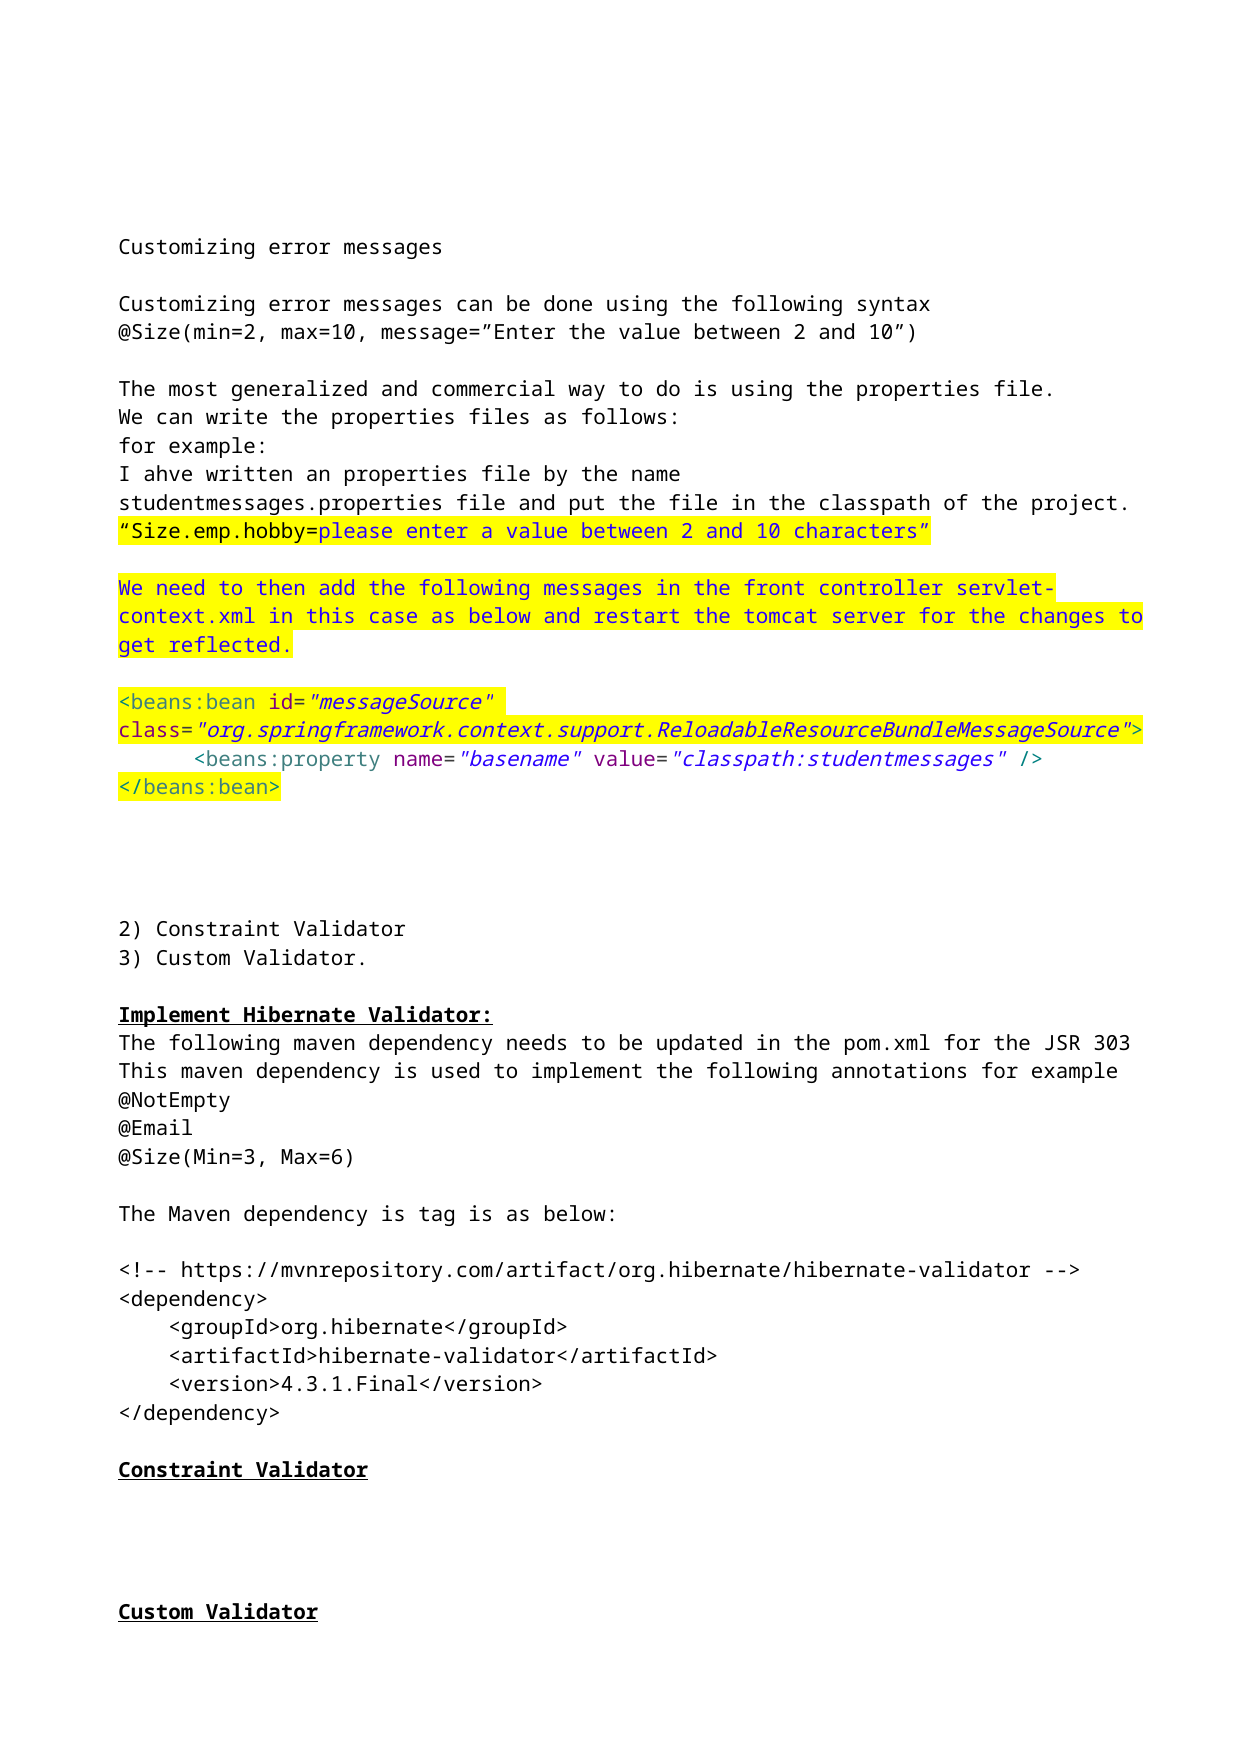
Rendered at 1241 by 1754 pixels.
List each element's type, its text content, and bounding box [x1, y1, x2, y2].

text for example: [118, 431, 1151, 459]
text @Size(Min=3, Max=6) [118, 1142, 1151, 1170]
text Custom Validator [118, 1597, 1151, 1625]
text @Email [118, 1113, 1151, 1142]
text Implement Hibernate Validator: [118, 1000, 1151, 1028]
text @Size(min=2, max=10, message=”Enter the value between 2 and 10”) [118, 317, 1151, 346]
text The most generalized and commercial way to do is using the properties file. [118, 374, 1151, 402]
text <dependency> [118, 1284, 1151, 1312]
text <beans:property name="basename" value="classpath:studentmessages" /> [118, 744, 1151, 772]
text Constraint Validator [118, 1455, 1151, 1483]
text We can write the properties files as follows: [118, 402, 1151, 431]
text <artifactId>hibernate-validator</artifactId> [118, 1341, 1151, 1369]
text The Maven dependency is tag is as below: [118, 1199, 1151, 1227]
text </beans:bean> [118, 772, 1151, 801]
text 3) Custom Validator. [118, 943, 1151, 971]
text I ahve written an properties file by the name [118, 459, 1151, 488]
text studentmessages.properties file and put the file in the classpath of the project. [118, 488, 1151, 516]
text <version>4.3.1.Final</version> [118, 1369, 1151, 1398]
text This maven dependency is used to implement the following annotations for example [118, 1057, 1151, 1085]
text 2) Constraint Validator [118, 914, 1151, 943]
text @NotEmpty [118, 1085, 1151, 1113]
text Customizing error messages [118, 232, 1151, 260]
text We need to then add the following messages in the front controller servlet-context.xml in this case as below and restart the tomcat server for the changes to get reflected. [118, 573, 1151, 658]
text </dependency> [118, 1398, 1151, 1426]
text The following maven dependency needs to be updated in the pom.xml for the JSR 303 [118, 1028, 1151, 1057]
text Customizing error messages can be done using the following syntax [118, 289, 1151, 317]
text <!-- https://mvnrepository.com/artifact/org.hibernate/hibernate-validator --> [118, 1256, 1151, 1284]
text “Size.emp.hobby=please enter a value between 2 and 10 characters” [118, 516, 1151, 545]
text <beans:bean id="messageSource" class="org.springframework.context.support.ReloadableResourceBundleMessageSource"> [118, 687, 1151, 744]
text <groupId>org.hibernate</groupId> [118, 1312, 1151, 1341]
